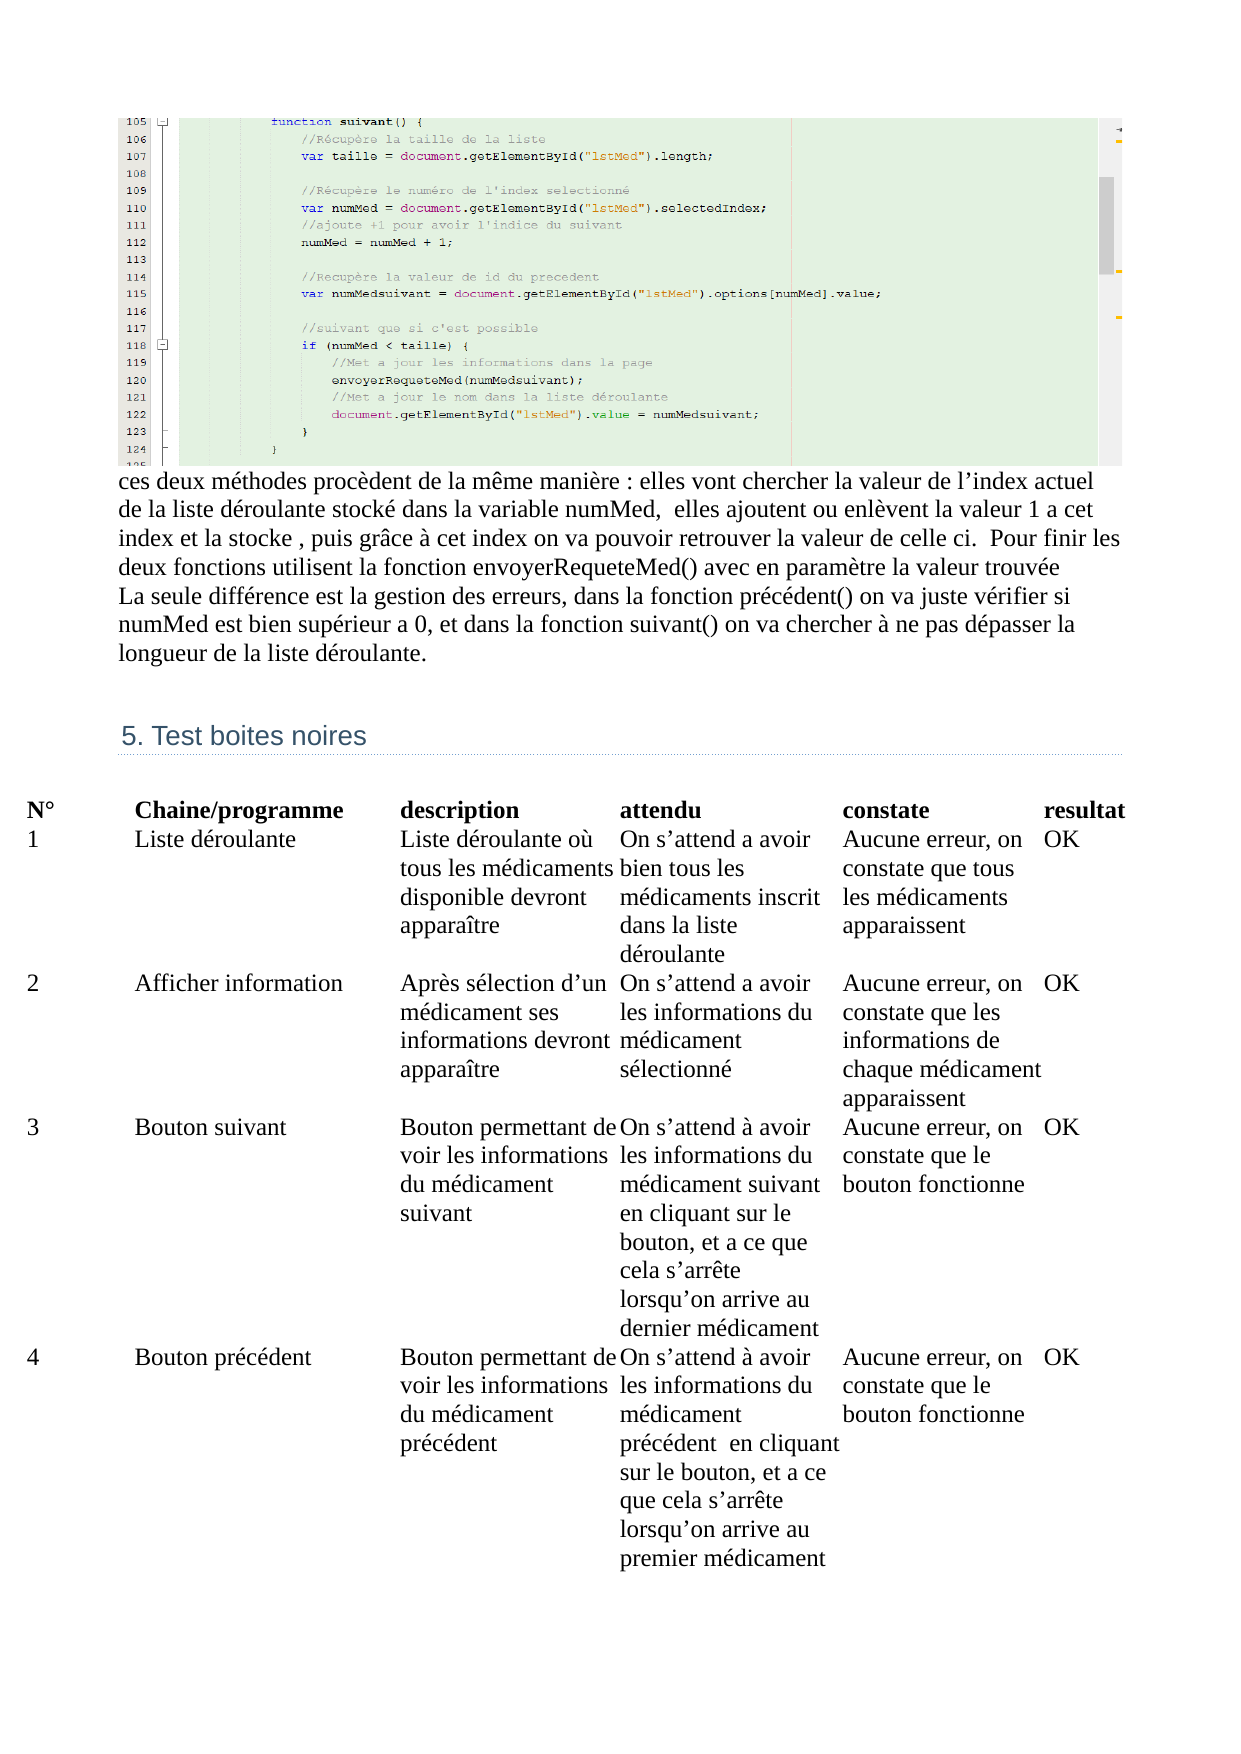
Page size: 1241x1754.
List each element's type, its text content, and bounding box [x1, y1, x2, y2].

subtitle 5. Test boites noires [118, 717, 1122, 754]
table_header resultat [1044, 796, 1213, 824]
text ces deux méthodes procèdent de la même manière : elles vont chercher la valeur de l’index actuel de la liste déroulante stocké dans la variable numMed, elles ajoutent ou enlèvent la valeur 1 a cet index et la stocke , puis grâce à cet index on va pouvoir retrouver la valeur de celle ci. Pour finir les deux fonctions utilisent la fonction envoyerRequeteMed() avec en paramètre la valeur trouvée [118, 466, 1122, 581]
table_cell Bouton permettant de voir les informations du médicament suivant [400, 1112, 619, 1342]
table_cell Bouton permettant de voir les informations du médicament précédent [400, 1342, 619, 1572]
table_cell Aucune erreur, on constate que le bouton fonctionne [842, 1112, 1044, 1342]
table_cell 1 [27, 824, 134, 968]
table_cell Après sélection d’un médicament ses informations devront apparaître [400, 968, 619, 1112]
table_cell On s’attend a avoir les informations du médicament sélectionné [620, 968, 842, 1112]
table_cell Bouton suivant [134, 1112, 400, 1342]
table_cell Afficher information [134, 968, 400, 1112]
table_cell 4 [27, 1342, 134, 1572]
table_header constate [842, 796, 1044, 824]
table_cell Aucune erreur, on constate que tous les médicaments apparaissent [842, 824, 1044, 968]
table_cell OK [1044, 1112, 1213, 1342]
table_cell OK [1044, 824, 1213, 968]
table_header description [400, 796, 619, 824]
table_cell Aucune erreur, on constate que les informations de chaque médicament apparaissent [842, 968, 1044, 1112]
text La seule différence est la gestion des erreurs, dans la fonction précédent() on va juste vérifier si numMed est bien supérieur a 0, et dans la fonction suivant() on va chercher à ne pas dépasser la longueur de la liste déroulante. [118, 581, 1122, 667]
table_cell On s’attend a avoir bien tous les médicaments inscrit dans la liste déroulante [620, 824, 842, 968]
table_header attendu [620, 796, 842, 824]
table_cell Bouton précédent [134, 1342, 400, 1572]
table_cell OK [1044, 968, 1213, 1112]
table_header N° [27, 796, 134, 824]
table_cell 2 [27, 968, 134, 1112]
table_cell 3 [27, 1112, 134, 1342]
table_cell Aucune erreur, on constate que le bouton fonctionne [842, 1342, 1044, 1572]
table_cell Liste déroulante [134, 824, 400, 968]
table_cell On s’attend à avoir les informations du médicament suivant en cliquant sur le bouton, et a ce que cela s’arrête lorsqu’on arrive au dernier médicament [620, 1112, 842, 1342]
table_header Chaine/programme [134, 796, 400, 824]
picture [118, 118, 1123, 466]
table_cell Liste déroulante où tous les médicaments disponible devront apparaître [400, 824, 619, 968]
table_cell On s’attend à avoir les informations du médicament précédent en cliquant sur le bouton, et a ce que cela s’arrête lorsqu’on arrive au premier médicament [620, 1342, 842, 1572]
table_cell OK [1044, 1342, 1213, 1572]
